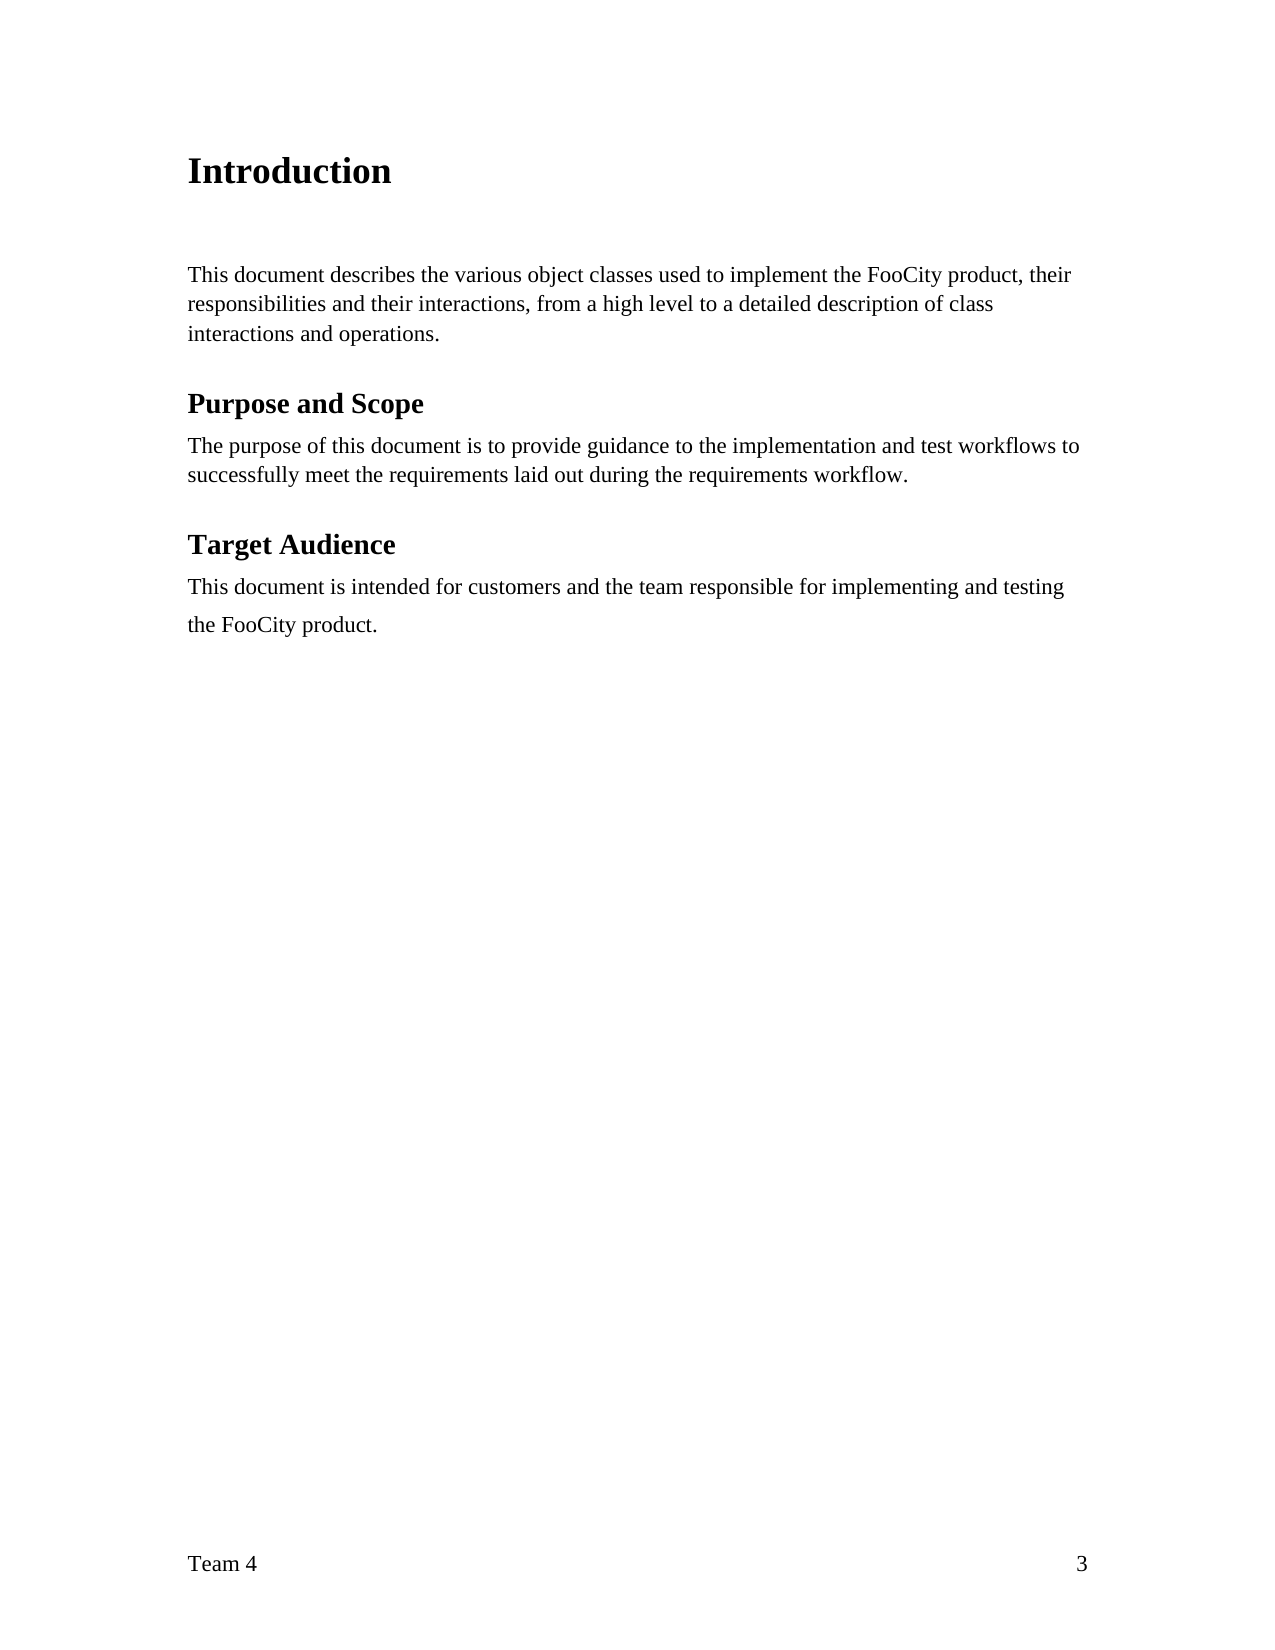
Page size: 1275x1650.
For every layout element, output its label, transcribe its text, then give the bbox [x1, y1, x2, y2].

subtitle Introduction [187, 150, 1087, 192]
subtitle Target Audience [187, 528, 1087, 561]
subtitle Purpose and Scope [187, 387, 1087, 419]
text This document describes the various object classes used to implement the FooCity product, their responsibilities and their interactions, from a high level to a detailed description of class interactions and operations. [187, 262, 1087, 346]
text The purpose of this document is to provide guidance to the implementation and test workflows to successfully meet the requirements laid out during the requirements workflow. [187, 433, 1087, 487]
text This document is intended for customers and the team responsible for implementing and testing the FooCity product. [187, 574, 1087, 637]
